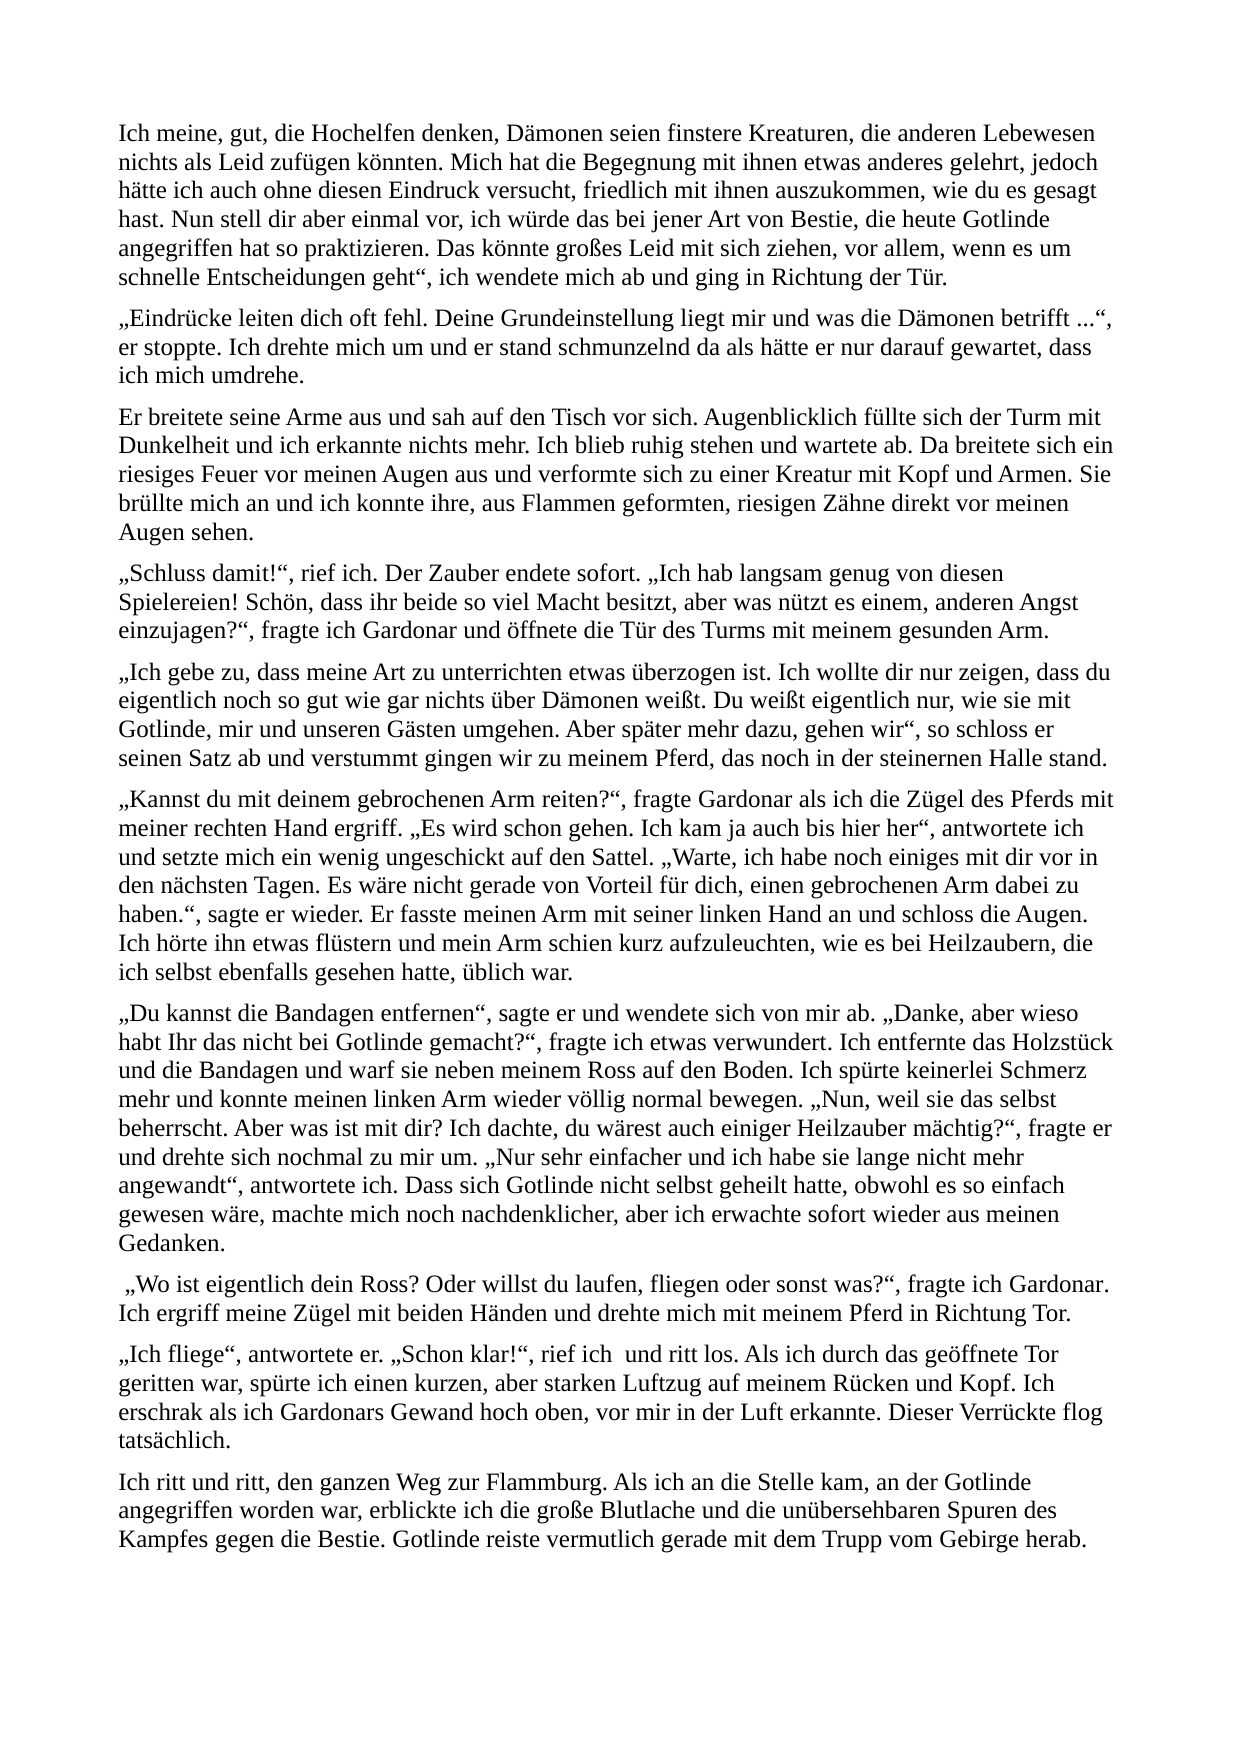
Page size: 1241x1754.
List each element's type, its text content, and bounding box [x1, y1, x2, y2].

text „Schluss damit!“, rief ich. Der Zauber endete sofort. „Ich hab langsam genug von diesen Spielereien! Schön, dass ihr beide so viel Macht besitzt, aber was nützt es einem, anderen Angst einzujagen?“, fragte ich Gardonar und öffnete die Tür des Turms mit meinem gesunden Arm. [118, 558, 1122, 644]
text „Wo ist eigentlich dein Ross? Oder willst du laufen, fliegen oder sonst was?“, fragte ich Gardonar. Ich ergriff meine Zügel mit beiden Händen und drehte mich mit meinem Pferd in Richtung Tor. [118, 1269, 1122, 1327]
text „Ich fliege“, antwortete er. „Schon klar!“, rief ich und ritt los. Als ich durch das geöffnete Tor geritten war, spürte ich einen kurzen, aber starken Luftzug auf meinem Rücken und Kopf. Ich erschrak als ich Gardonars Gewand hoch oben, vor mir in der Luft erkannte. Dieser Verrückte flog tatsächlich. [118, 1339, 1122, 1454]
text Ich meine, gut, die Hochelfen denken, Dämonen seien finstere Kreaturen, die anderen Lebewesen nichts als Leid zufügen könnten. Mich hat die Begegnung mit ihnen etwas anderes gelehrt, jedoch hätte ich auch ohne diesen Eindruck versucht, friedlich mit ihnen auszukommen, wie du es gesagt hast. Nun stell dir aber einmal vor, ich würde das bei jener Art von Bestie, die heute Gotlinde angegriffen hat so praktizieren. Das könnte großes Leid mit sich ziehen, vor allem, wenn es um schnelle Entscheidungen geht“, ich wendete mich ab und ging in Richtung der Tür. [118, 118, 1122, 291]
text Er breitete seine Arme aus und sah auf den Tisch vor sich. Augenblicklich füllte sich der Turm mit Dunkelheit und ich erkannte nichts mehr. Ich blieb ruhig stehen und wartete ab. Da breitete sich ein riesiges Feuer vor meinen Augen aus und verformte sich zu einer Kreatur mit Kopf und Armen. Sie brüllte mich an und ich konnte ihre, aus Flammen geformten, riesigen Zähne direkt vor meinen Augen sehen. [118, 402, 1122, 546]
text „Kannst du mit deinem gebrochenen Arm reiten?“, fragte Gardonar als ich die Zügel des Pferds mit meiner rechten Hand ergriff. „Es wird schon gehen. Ich kam ja auch bis hier her“, antwortete ich und setzte mich ein wenig ungeschickt auf den Sattel. „Warte, ich habe noch einiges mit dir vor in den nächsten Tagen. Es wäre nicht gerade von Vorteil für dich, einen gebrochenen Arm dabei zu haben.“, sagte er wieder. Er fasste meinen Arm mit seiner linken Hand an und schloss die Augen. Ich hörte ihn etwas flüstern und mein Arm schien kurz aufzuleuchten, wie es bei Heilzaubern, die ich selbst ebenfalls gesehen hatte, üblich war. [118, 784, 1122, 986]
text Ich ritt und ritt, den ganzen Weg zur Flammburg. Als ich an die Stelle kam, an der Gotlinde angegriffen worden war, erblickte ich die große Blutlache und die unübersehbaren Spuren des Kampfes gegen die Bestie. Gotlinde reiste vermutlich gerade mit dem Trupp vom Gebirge herab. [118, 1467, 1122, 1553]
text „Du kannst die Bandagen entfernen“, sagte er und wendete sich von mir ab. „Danke, aber wieso habt Ihr das nicht bei Gotlinde gemacht?“, fragte ich etwas verwundert. Ich entfernte das Holzstück und die Bandagen und warf sie neben meinem Ross auf den Boden. Ich spürte keinerlei Schmerz mehr und konnte meinen linken Arm wieder völlig normal bewegen. „Nun, weil sie das selbst beherrscht. Aber was ist mit dir? Ich dachte, du wärest auch einiger Heilzauber mächtig?“, fragte er und drehte sich nochmal zu mir um. „Nur sehr einfacher und ich habe sie lange nicht mehr angewandt“, antwortete ich. Dass sich Gotlinde nicht selbst geheilt hatte, obwohl es so einfach gewesen wäre, machte mich noch nachdenklicher, aber ich erwachte sofort wieder aus meinen Gedanken. [118, 998, 1122, 1257]
text „Eindrücke leiten dich oft fehl. Deine Grundeinstellung liegt mir und was die Dämonen betrifft ...“, er stoppte. Ich drehte mich um und er stand schmunzelnd da als hätte er nur darauf gewartet, dass ich mich umdrehe. [118, 303, 1122, 389]
text „Ich gebe zu, dass meine Art zu unterrichten etwas überzogen ist. Ich wollte dir nur zeigen, dass du eigentlich noch so gut wie gar nichts über Dämonen weißt. Du weißt eigentlich nur, wie sie mit Gotlinde, mir und unseren Gästen umgehen. Aber später mehr dazu, gehen wir“, so schloss er seinen Satz ab und verstummt gingen wir zu meinem Pferd, das noch in der steinernen Halle stand. [118, 657, 1122, 772]
